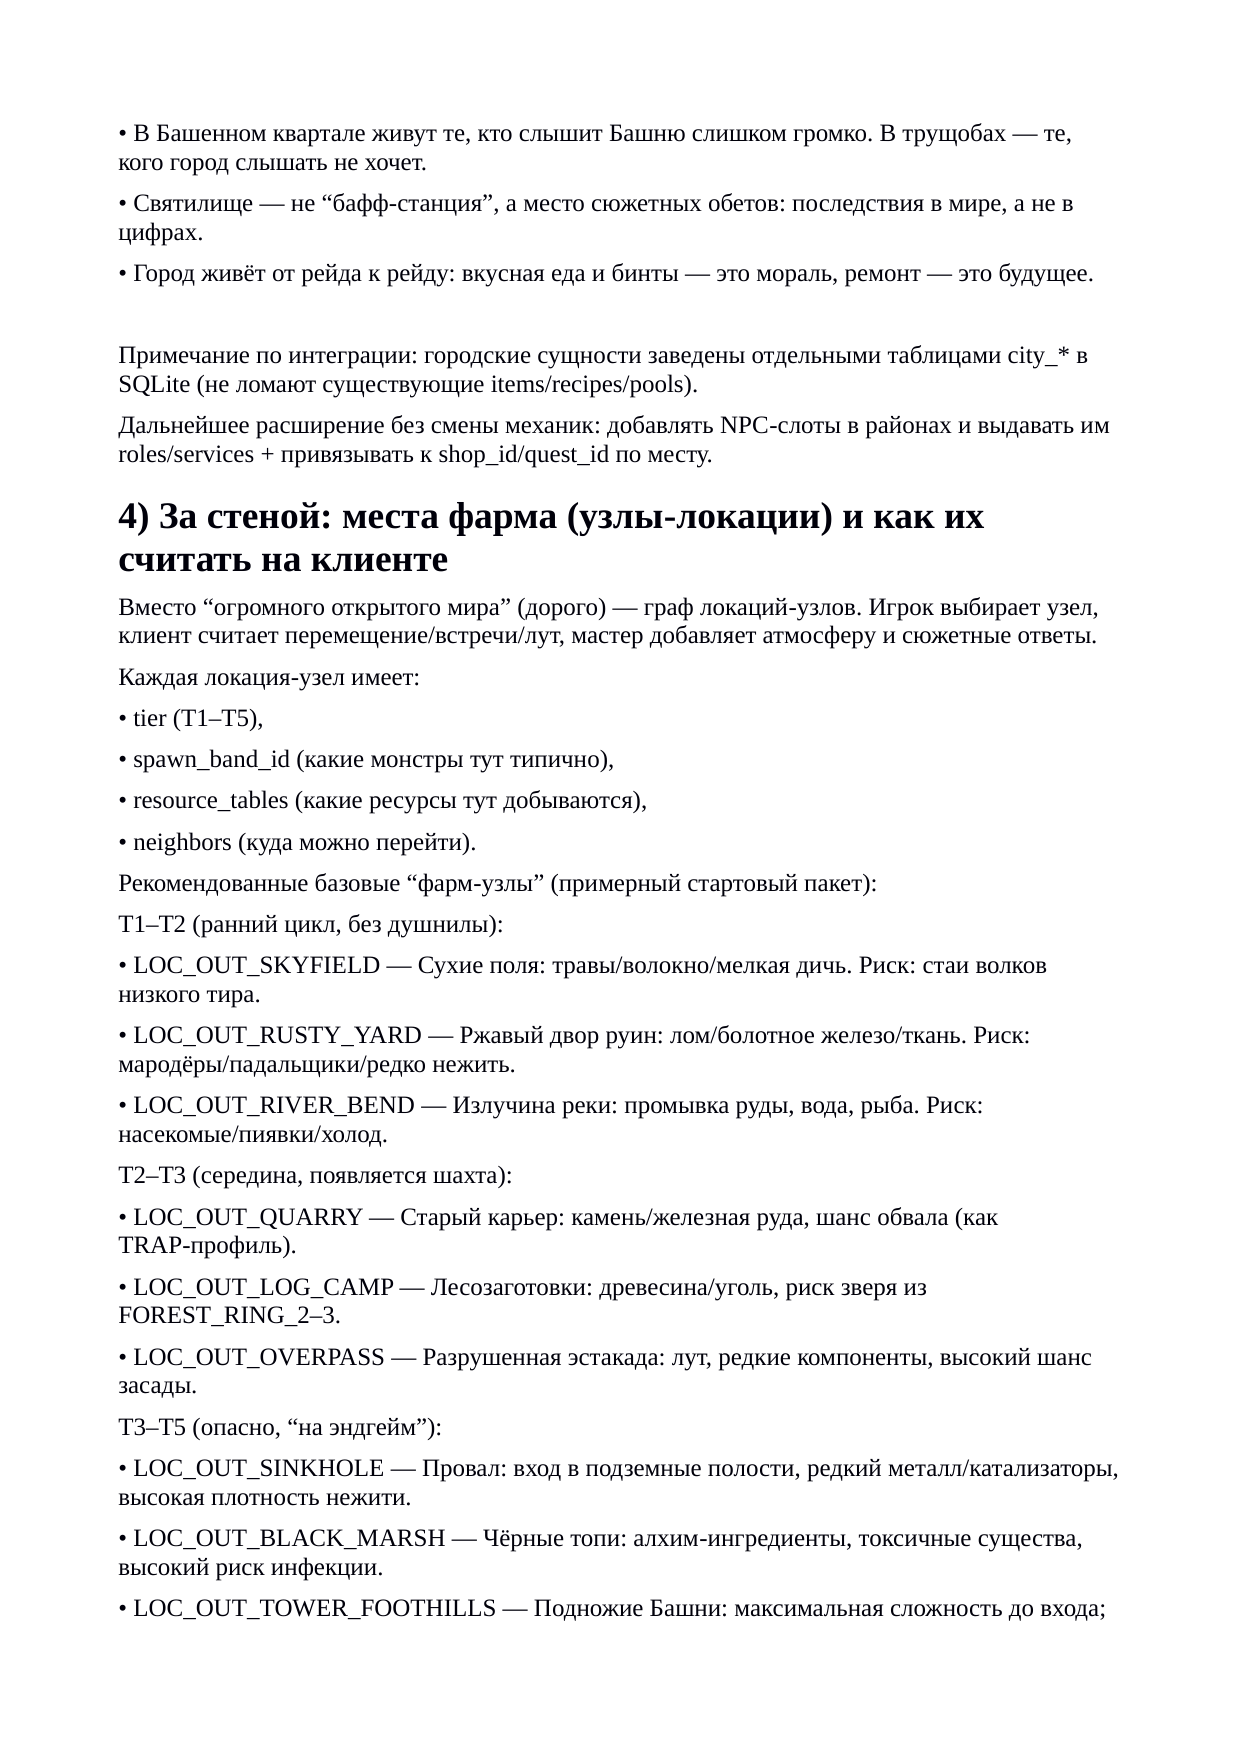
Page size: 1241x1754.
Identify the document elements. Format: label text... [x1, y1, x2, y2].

text • LOC_OUT_TOWER_FOOTHILLS — Подножие Башни: максимальная сложность до входа; [118, 1593, 1122, 1622]
text • LOC_OUT_RUSTY_YARD — Ржавый двор руин: лом/болотное железо/ткань. Риск: мародёры/падальщики/редко нежить. [118, 1021, 1122, 1078]
text • LOC_OUT_RIVER_BEND — Излучина реки: промывка руды, вода, рыба. Риск: насекомые/пиявки/холод. [118, 1091, 1122, 1148]
text • LOC_OUT_SINKHOLE — Провал: вход в подземные полости, редкий металл/катализаторы, высокая плотность нежити. [118, 1453, 1122, 1511]
text • LOC_OUT_LOG_CAMP — Лесозаготовки: древесина/уголь, риск зверя из FOREST_RING_2–3. [118, 1272, 1122, 1329]
text • tier (T1–T5), [118, 703, 1122, 732]
text • Святилище — не “бафф‑станция”, а место сюжетных обетов: последствия в мире, а не в цифрах. [118, 188, 1122, 246]
text Рекомендованные базовые “фарм‑узлы” (примерный стартовый пакет): [118, 868, 1122, 897]
text • LOC_OUT_OVERPASS — Разрушенная эстакада: лут, редкие компоненты, высокий шанс засады. [118, 1342, 1122, 1399]
text • LOC_OUT_SKYFIELD — Сухие поля: травы/волокно/мелкая дичь. Риск: стаи волков низкого тира. [118, 951, 1122, 1008]
text • В Башенном квартале живут те, кто слышит Башню слишком громко. В трущобах — те, кого город слышать не хочет. [118, 118, 1122, 176]
text • LOC_OUT_QUARRY — Старый карьер: камень/железная руда, шанс обвала (как TRAP‑профиль). [118, 1202, 1122, 1259]
text • neighbors (куда можно перейти). [118, 827, 1122, 856]
text Дальнейшее расширение без смены механик: добавлять NPC‑слоты в районах и выдавать им roles/services + привязывать к shop_id/quest_id по месту. [118, 411, 1122, 468]
text • resource_tables (какие ресурсы тут добываются), [118, 786, 1122, 814]
text T1–T2 (ранний цикл, без душнилы): [118, 909, 1122, 938]
text Вместо “огромного открытого мира” (дорого) — граф локаций‑узлов. Игрок выбирает узел, клиент считает перемещение/встречи/лут, мастер добавляет атмосферу и сюжетные ответы. [118, 592, 1122, 649]
text • Город живёт от рейда к рейду: вкусная еда и бинты — это мораль, ремонт — это будущее. [118, 258, 1122, 287]
text T3–T5 (опасно, “на эндгейм”): [118, 1412, 1122, 1441]
text Примечание по интеграции: городские сущности заведены отдельными таблицами city_* в SQLite (не ломают существующие items/recipes/pools). [118, 341, 1122, 398]
text • LOC_OUT_BLACK_MARSH — Чёрные топи: алхим‑ингредиенты, токсичные существа, высокий риск инфекции. [118, 1523, 1122, 1581]
subtitle 4) За стеной: места фарма (узлы‑локации) и как их считать на клиенте [118, 493, 1122, 579]
text T2–T3 (середина, появляется шахта): [118, 1161, 1122, 1189]
text • spawn_band_id (какие монстры тут типично), [118, 744, 1122, 773]
text Каждая локация‑узел имеет: [118, 662, 1122, 691]
